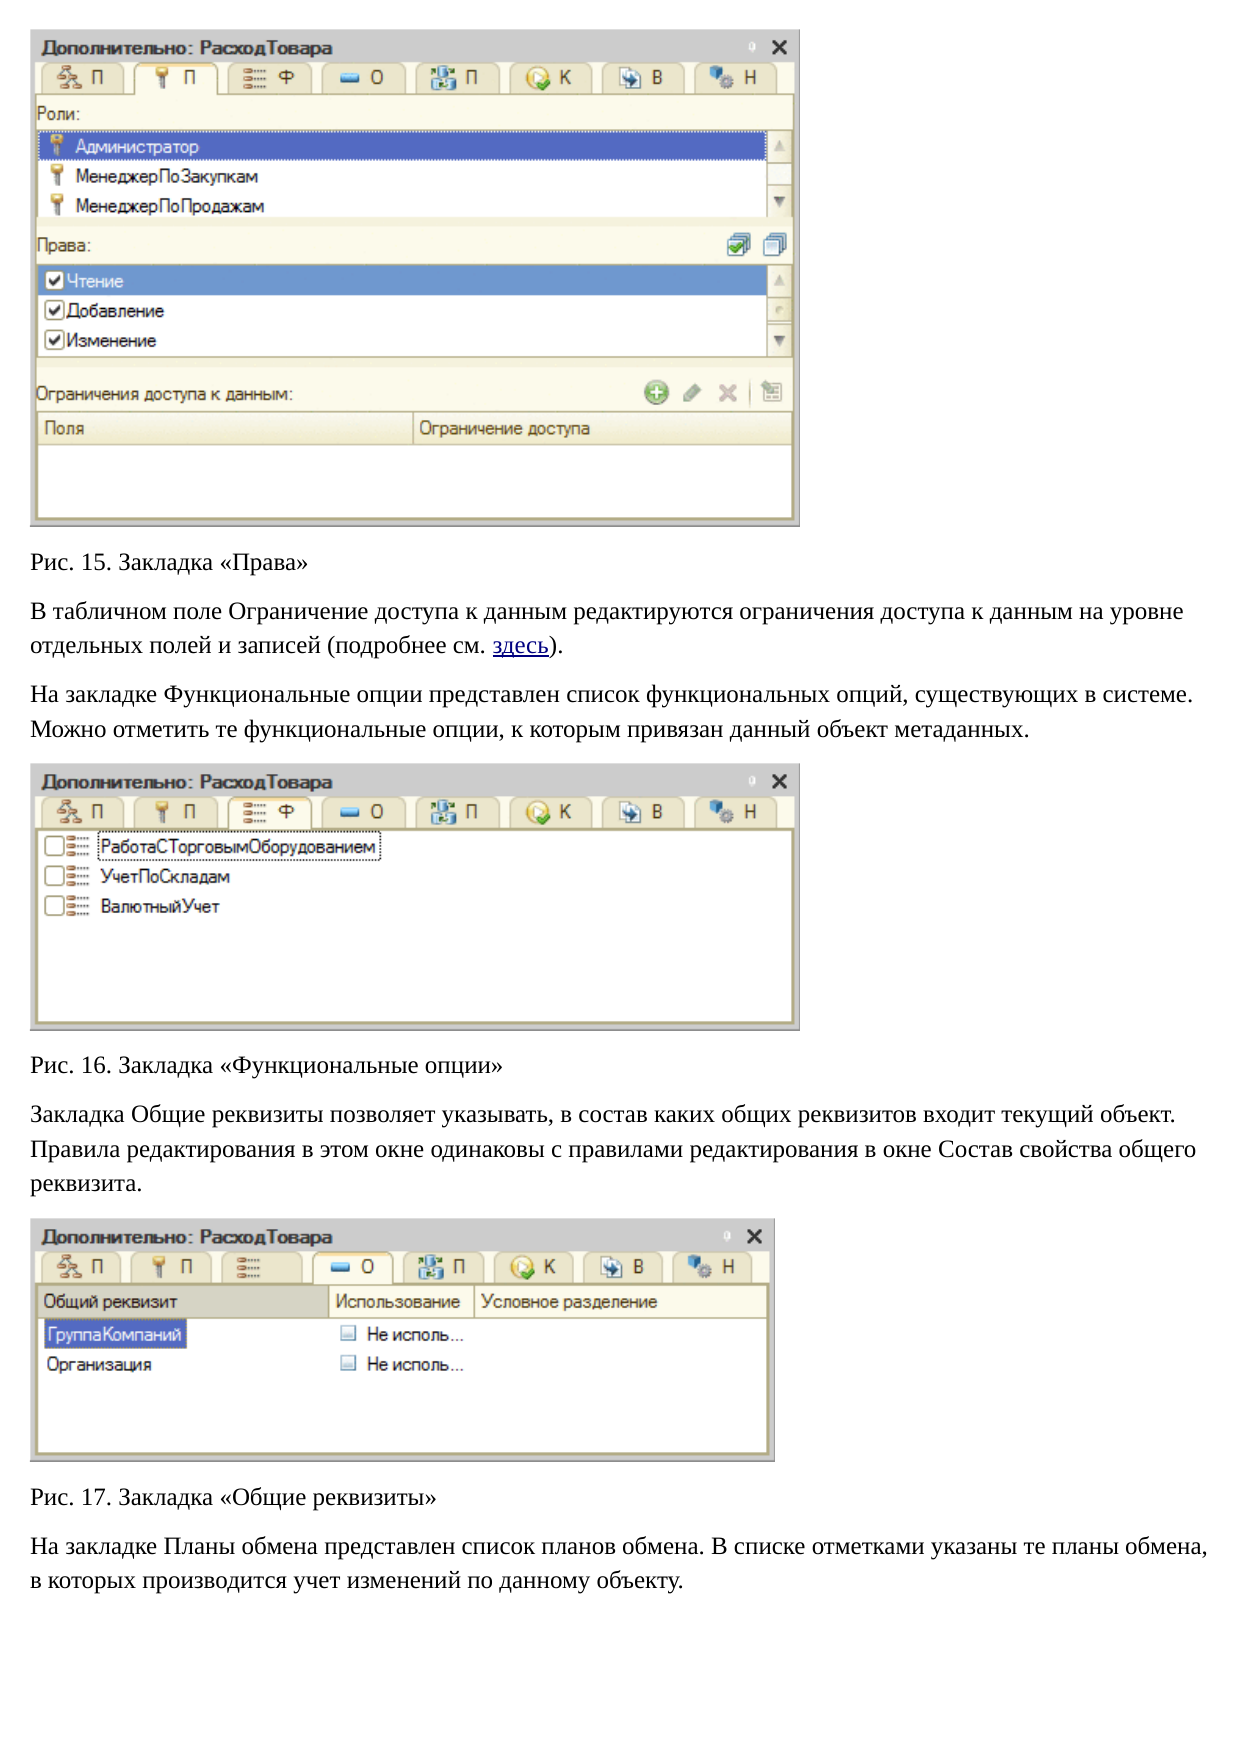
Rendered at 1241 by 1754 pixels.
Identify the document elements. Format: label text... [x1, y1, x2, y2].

text На закладке Планы обмена представлен список планов обмена. В списке отметками указаны те планы обмена, в которых производится учет изменений по данному объекту. [30, 1531, 1211, 1594]
text Рис. 16. Закладка «Функциональные опции» [30, 1051, 1211, 1079]
text В табличном поле Ограничение доступа к данным редактируются ограничения доступа к данным на уровне отдельных полей и записей (подробнее см. здесь). [30, 596, 1211, 659]
picture [29, 1217, 775, 1462]
text Рис. 15. Закладка «Права» [30, 547, 1211, 576]
text Закладка Общие реквизиты позволяет указывать, в состав каких общих реквизитов входит текущий объект. Правила редактирования в этом окне одинаковы с правилами редактирования в окне Состав свойства общего реквизита. [30, 1099, 1211, 1197]
picture [29, 763, 800, 1031]
text На закладке Функциональные опции представлен список функциональных опций, существующих в системе. Можно отметить те функциональные опции, к которым привязан данный объект метаданных. [30, 679, 1211, 743]
text Рис. 17. Закладка «Общие реквизиты» [30, 1482, 1211, 1510]
picture [29, 28, 800, 527]
